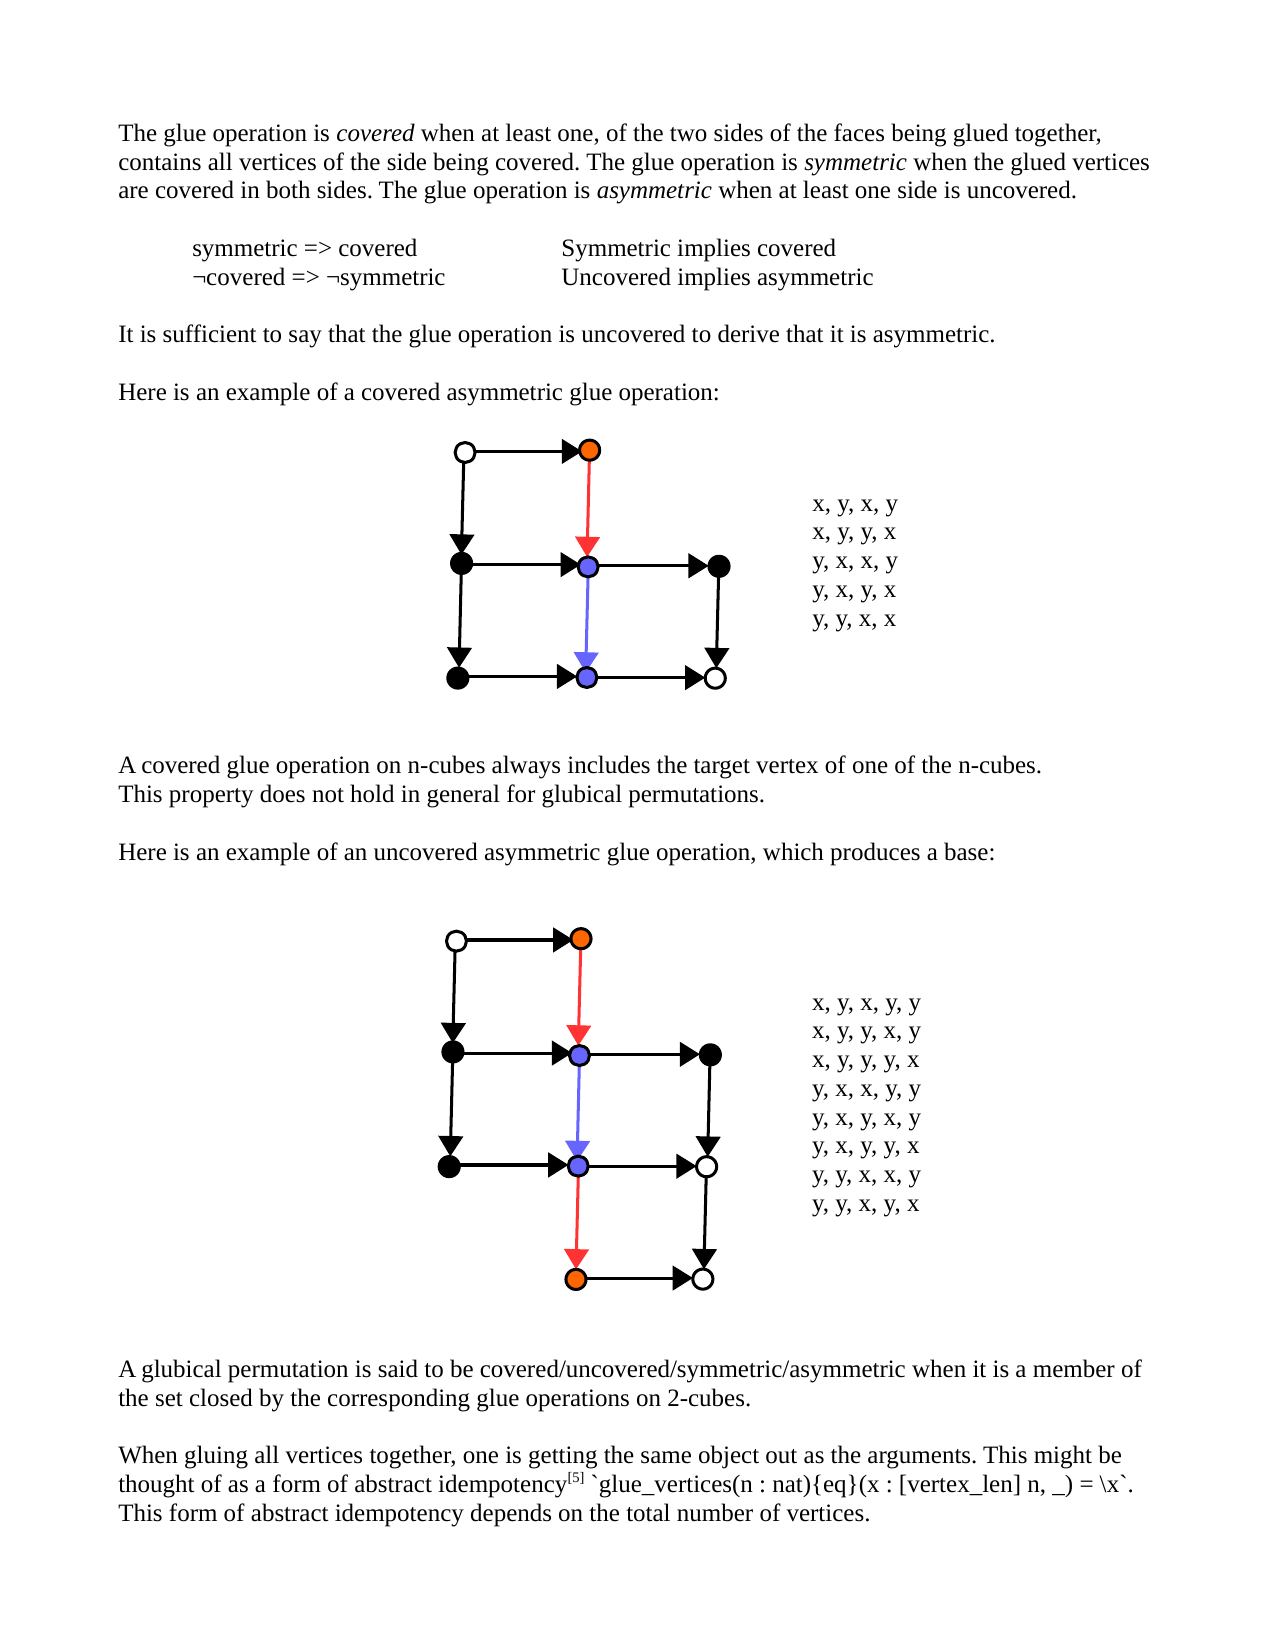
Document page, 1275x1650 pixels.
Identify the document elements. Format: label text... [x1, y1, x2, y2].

text It is sufficient to say that the glue operation is uncovered to derive that it is asymmetric. [118, 319, 1157, 348]
text symmetric => covered Symmetric implies covered [118, 233, 1157, 262]
text The glue operation is covered when at least one, of the two sides of the faces being glued together, contains all vertices of the side being covered. The glue operation is symmetric when the glued vertices are covered in both sides. The glue operation is asymmetric when at least one side is uncovered. [118, 118, 1157, 204]
text This form of abstract idempotency depends on the total number of vertices. [118, 1498, 1157, 1527]
text Here is an example of an uncovered asymmetric glue operation, which produces a base: [118, 837, 1157, 866]
text A glubical permutation is said to be covered/uncovered/symmetric/asymmetric when it is a member of the set closed by the corresponding glue operations on 2-cubes. [118, 1354, 1157, 1412]
text ¬covered => ¬symmetric Uncovered implies asymmetric [118, 262, 1157, 291]
text When gluing all vertices together, one is getting the same object out as the arguments. This might be thought of as a form of abstract idempotency[5] `glue_vertices(n : nat){eq}(x : [vertex_len] n, _) = \x`. [118, 1441, 1157, 1498]
text Here is an example of a covered asymmetric glue operation: [118, 377, 1157, 406]
text This property does not hold in general for glubical permutations. [118, 779, 1157, 808]
text A covered glue operation on n-cubes always includes the target vertex of one of the n-cubes. [118, 751, 1157, 779]
